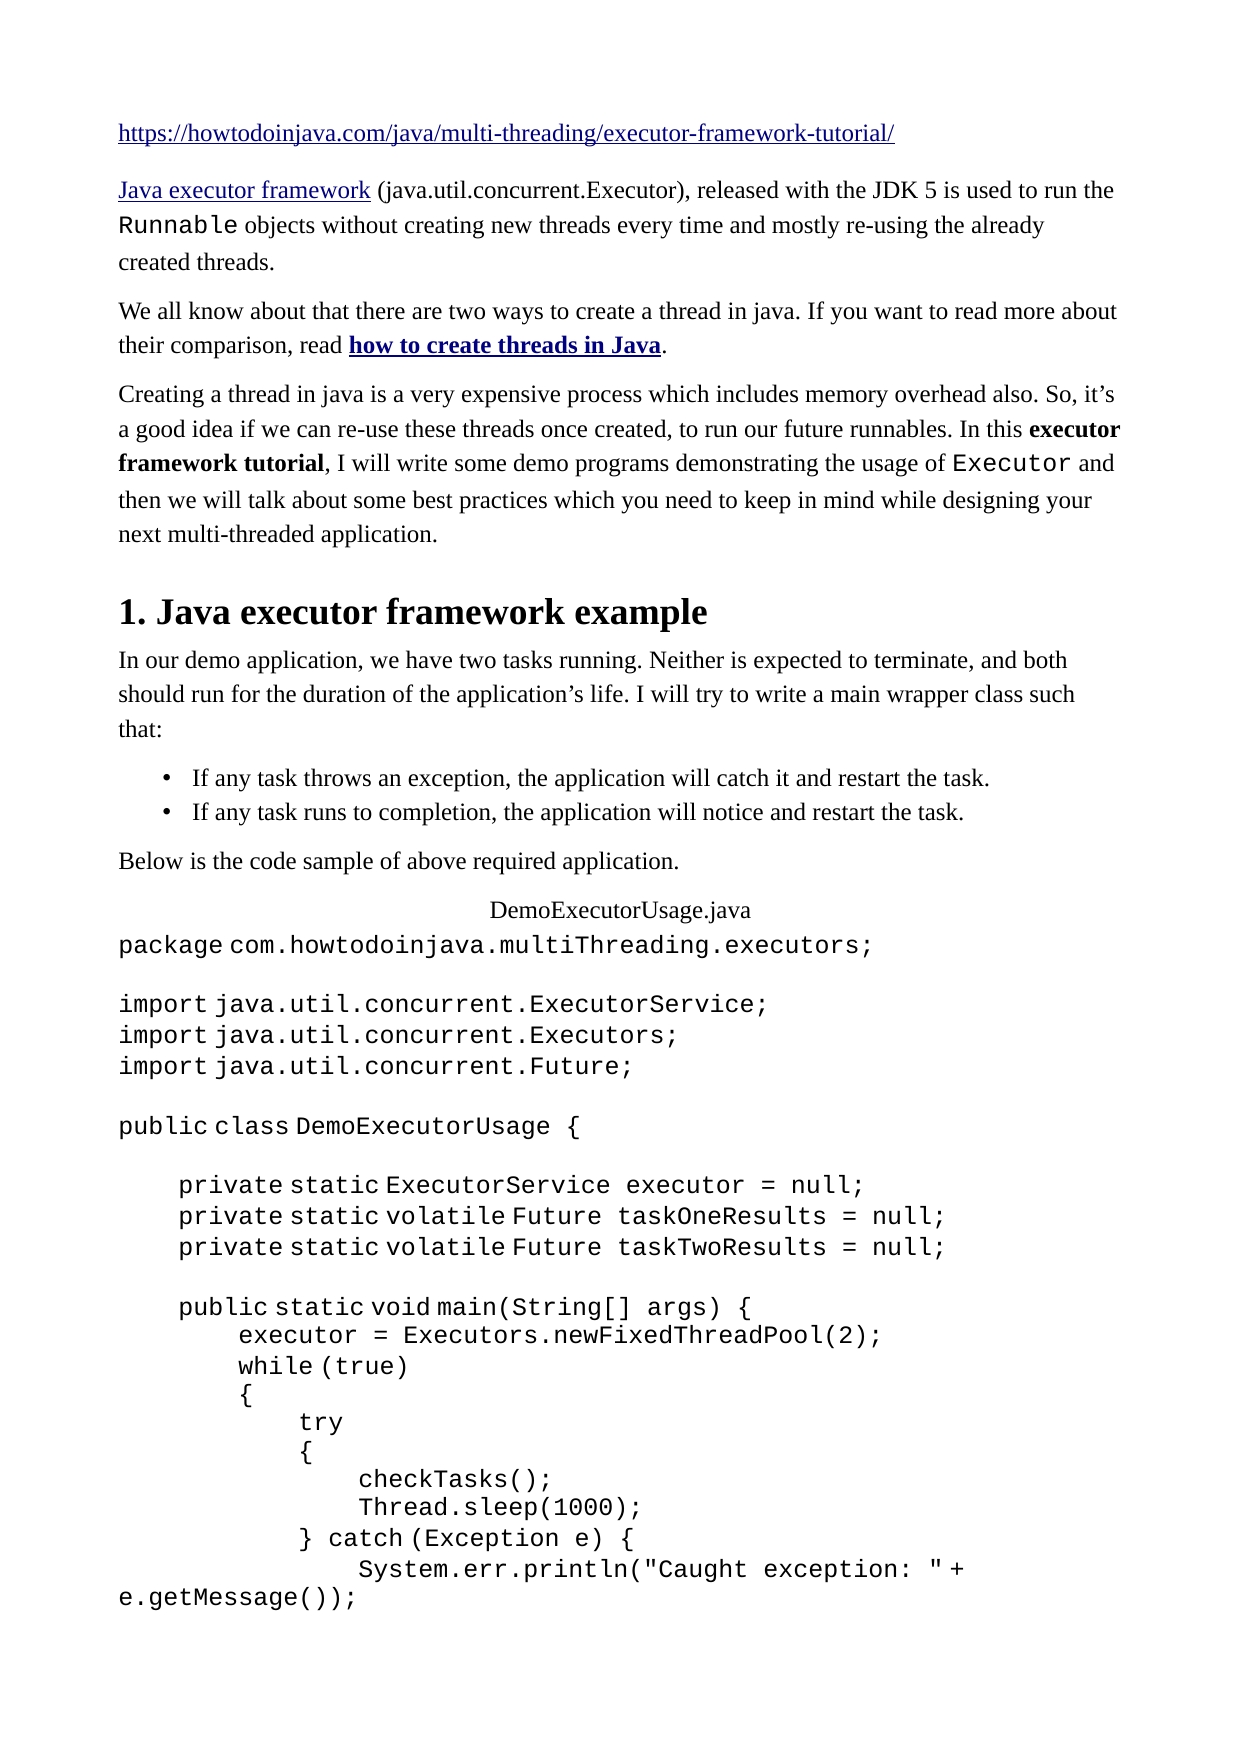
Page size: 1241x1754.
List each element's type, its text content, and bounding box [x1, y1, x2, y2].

text Below is the code sample of above required application. [118, 846, 1122, 875]
text https://howtodoinjava.com/java/multi-threading/executor-framework-tutorial/ [118, 118, 1122, 147]
list If any task runs to completion, the application will notice and restart the task. [162, 797, 1122, 826]
text In our demo application, we have two tasks running. Neither is expected to terminate, and both should run for the duration of the application’s life. I will try to write a main wrapper class such that: [118, 645, 1122, 742]
text We all know about that there are two ways to create a thread in java. If you want to read more about their comparison, read how to create threads in Java. [118, 296, 1122, 359]
list If any task throws an exception, the application will catch it and restart the task. [162, 763, 1122, 792]
text Java executor framework (java.util.concurrent.Executor), released with the JDK 5 is used to run the Runnable objects without creating new threads every time and mostly re-using the already created threads. [118, 176, 1122, 275]
text Creating a thread in java is a very expensive process which includes memory overhead also. So, it’s a good idea if we can re-use these threads once created, to run our future runnables. In this executor framework tutorial, I will write some demo programs demonstrating the usage of Executor and then we will talk about some best practices which you need to keep in mind while designing your next multi-threaded application. [118, 379, 1122, 548]
text DemoExecutorUsage.java [118, 895, 1122, 924]
table_header package com.howtodoinjava.multiThreading.executors; import java.util.concurrent.ExecutorService; import java.util.concurrent.Executors; import java.util.concurrent.Future; public class DemoExecutorUsage { private static ExecutorService executor = null; private static volatile Future taskOneResults = null; private static volatile Future taskTwoResults = null; public static void main(String[] args) { executor = Executors.newFixedThreadPool(2); while (true) { try { checkTasks(); Thread.sleep(1000); } catch (Exception e) { System.err.println("Caught exception: " + e.getMessage()); [118, 930, 1122, 1613]
subtitle 1. Java executor framework example [118, 589, 1122, 632]
